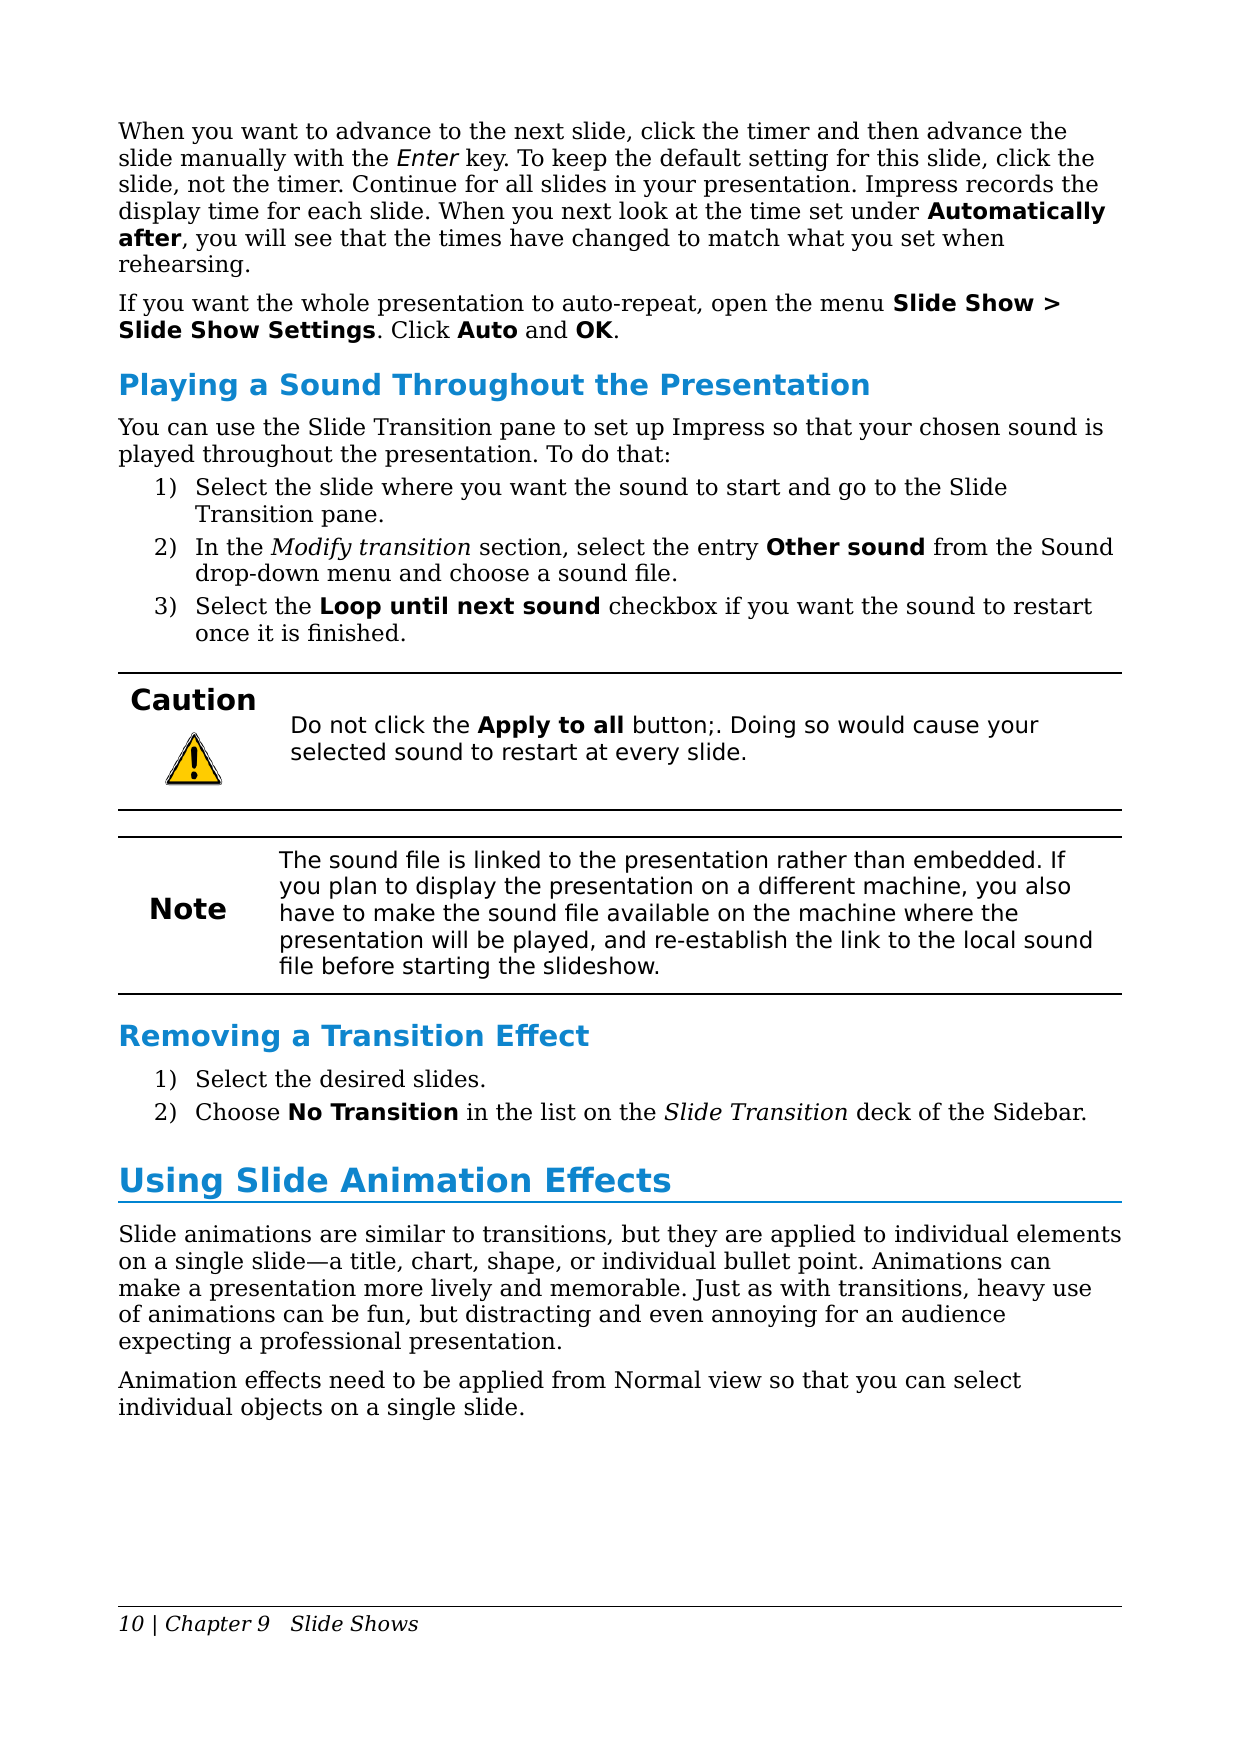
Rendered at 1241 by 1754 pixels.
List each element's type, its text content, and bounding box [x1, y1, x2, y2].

table_header Caution [118, 674, 269, 809]
text Animation effects need to be applied from Normal view so that you can select individual objects on a single slide. [118, 1367, 1122, 1421]
list Select the desired slides. [177, 1066, 1122, 1093]
subtitle Using Slide Animation Effects [118, 1162, 1122, 1201]
picture [161, 728, 226, 789]
list Choose No Transition in the list on the Slide Transition deck of the Sidebar. [177, 1099, 1122, 1126]
table_header The sound file is linked to the presentation rather than embedded. If you plan to display the presentation on a different machine, you also have to make the sound file available on the machine where the presentation will be played, and re-establish the link to the local sound file before starting the slideshow. [258, 838, 1122, 993]
table_header Do not click the Apply to all button;. Doing so would cause your selected sound to restart at every slide. [269, 674, 1122, 809]
subtitle Removing a Transition Effect [118, 1019, 1122, 1053]
list Select the slide where you want the sound to start and go to the Slide Transition pane. [177, 474, 1122, 528]
table_header Note [118, 838, 257, 993]
text When you want to advance to the next slide, click the timer and then advance the slide manually with the Enter key. To keep the default setting for this slide, click the slide, not the timer. Continue for all slides in your presentation. Impress records the display time for each slide. When you next look at the time set under Automatically after, you will see that the times have changed to match what you set when rehearsing. [118, 118, 1122, 278]
list You can use the Slide Transition pane to set up Impress so that your chosen sound is played throughout the presentation. To do that: [118, 414, 1122, 468]
text Slide animations are similar to transitions, but they are applied to individual elements on a single slide—a title, chart, shape, or individual bullet point. Animations can make a presentation more lively and memorable. Just as with transitions, heavy use of animations can be fun, but distracting and even annoying for an audience expecting a professional presentation. [118, 1221, 1122, 1355]
text If you want the whole presentation to auto-repeat, open the menu Slide Show > Slide Show Settings. Click Auto and OK. [118, 291, 1122, 344]
subtitle Playing a Sound Throughout the Presentation [118, 368, 1122, 402]
list Select the Loop until next sound checkbox if you want the sound to restart once it is finished. [177, 593, 1122, 647]
list In the Modify transition section, select the entry Other sound from the Sound drop-down menu and choose a sound file. [177, 534, 1122, 587]
